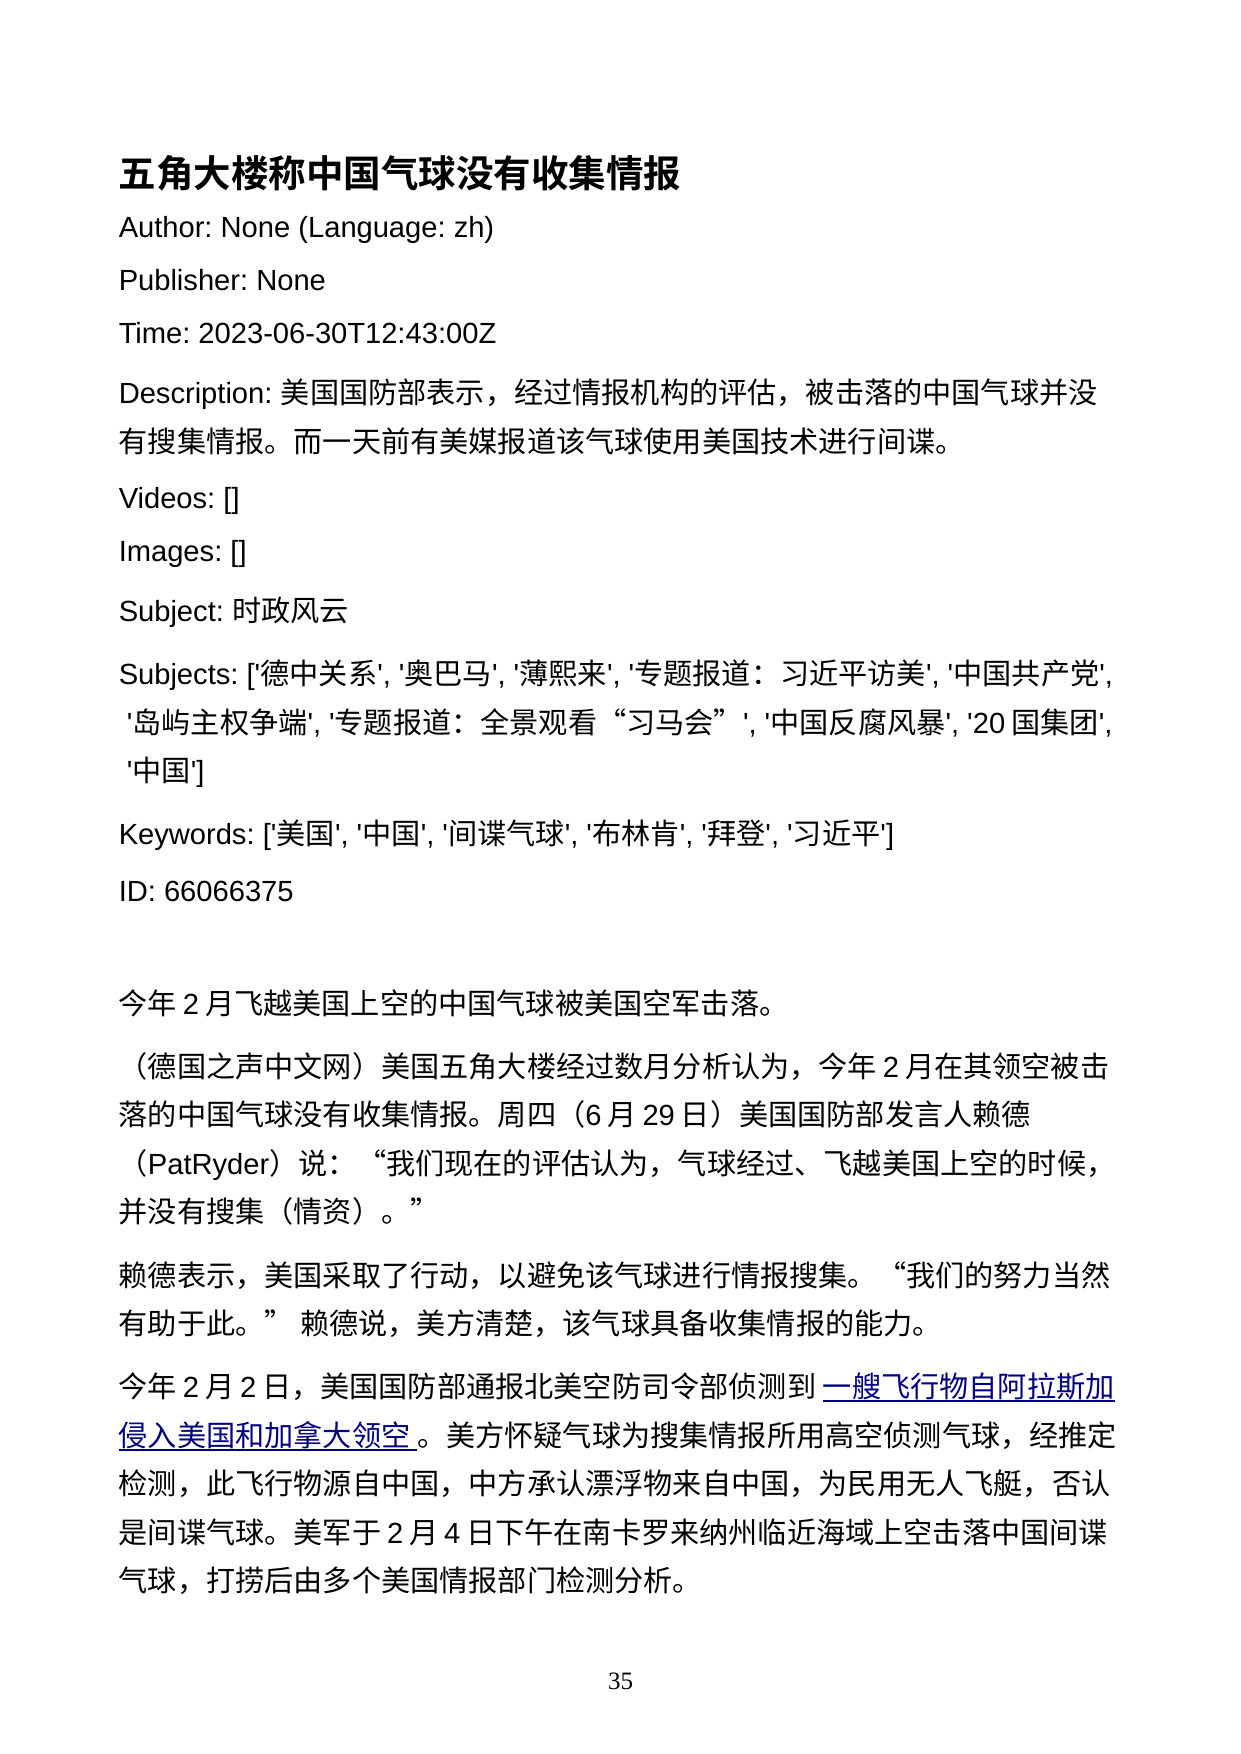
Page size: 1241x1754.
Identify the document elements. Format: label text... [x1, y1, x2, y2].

text Publisher: None [118, 263, 1122, 297]
text Time: 2023-06-30T12:43:00Z [118, 317, 1122, 350]
subtitle 五角大楼称中国气球没有收集情报 [118, 143, 1122, 198]
text ID: 66066375 [118, 874, 1122, 908]
text （德国之声中文网）美国五角大楼经过数月分析认为，今年2月在其领空被击落的中国气球没有收集情报。周四（6月29日）美国国防部发言人赖德（PatRyder）说：“我们现在的评估认为，气球经过、飞越美国上空的时候，并没有搜集（情资）。” [118, 1043, 1122, 1231]
text Videos: [] [118, 481, 1122, 515]
text Images: [] [118, 534, 1122, 568]
text Description: 美国国防部表示，经过情报机构的评估，被击落的中国气球并没有搜集情报。而一天前有美媒报道该气球使用美国技术进行间谍。 [118, 370, 1122, 461]
text 今年2月2日，美国国防部通报北美空防司令部侦测到 一艘飞行物自阿拉斯加侵入美国和加拿大领空 。美方怀疑气球为搜集情报所用高空侦测气球，经推定检测，此飞行物源自中国，中方承认漂浮物来自中国，为民用无人飞艇，否认是间谍气球。美军于2月4日下午在南卡罗来纳州临近海域上空击落中国间谍气球，打捞后由多个美国情报部门检测分析。 [118, 1364, 1122, 1600]
text Keywords: ['美国', '中国', '间谍气球', '布林肯', '拜登', '习近平'] [118, 811, 1122, 853]
text Subject: 时政风云 [118, 588, 1122, 630]
text Author: None (Language: zh) [118, 210, 1122, 244]
text 今年2月飞越美国上空的中国气球被美国空军击落。 [118, 980, 1122, 1023]
text 赖德表示，美国采取了行动，以避免该气球进行情报搜集。“我们的努力当然有助于此。” 赖德说，美方清楚，该气球具备收集情报的能力。 [118, 1252, 1122, 1343]
text Subjects: ['德中关系', '奥巴马', '薄熙来', '专题报道：习近平访美', '中国共产党', '岛屿主权争端', '专题报道：全景观看“习马会”', '中国反腐风暴', '20国集团', '中国'] [118, 651, 1122, 790]
